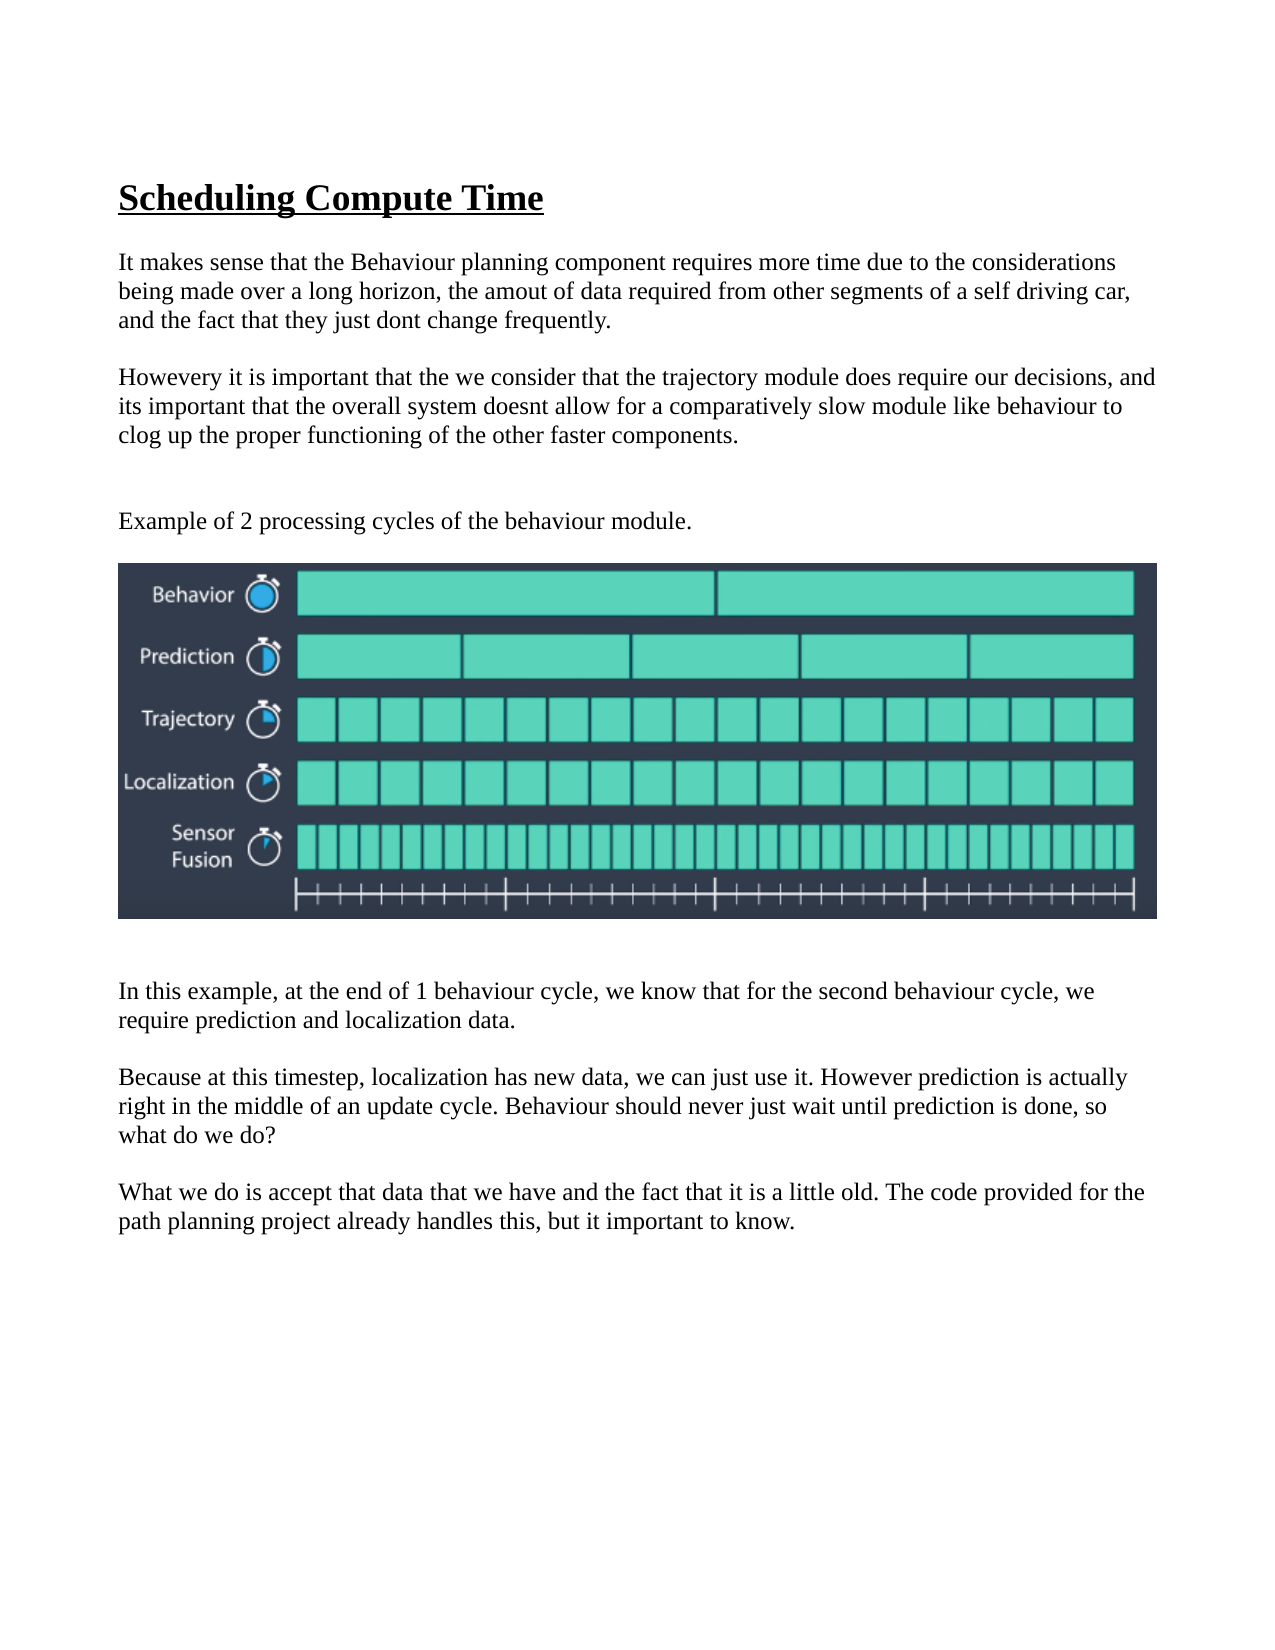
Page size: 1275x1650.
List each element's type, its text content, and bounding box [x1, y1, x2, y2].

text In this example, at the end of 1 behaviour cycle, we know that for the second behaviour cycle, we require prediction and localization data. [118, 976, 1157, 1034]
text Howevery it is important that the we consider that the trajectory module does require our decisions, and its important that the overall system doesnt allow for a comparatively slow module like behaviour to clog up the proper functioning of the other faster components. [118, 362, 1157, 449]
text Because at this timestep, localization has new data, we can just use it. However prediction is actually right in the middle of an update cycle. Behaviour should never just wait until prediction is done, so what do we do? [118, 1034, 1157, 1149]
text What we do is accept that data that we have and the fact that it is a little old. The code provided for the path planning project already handles this, but it important to know. [118, 1177, 1157, 1235]
text Scheduling Compute Time [118, 176, 1157, 219]
picture [118, 563, 1157, 919]
text It makes sense that the Behaviour planning component requires more time due to the considerations being made over a long horizon, the amout of data required from other segments of a self driving car, and the fact that they just dont change frequently. [118, 247, 1157, 334]
text Example of 2 processing cycles of the behaviour module. [118, 506, 1157, 535]
